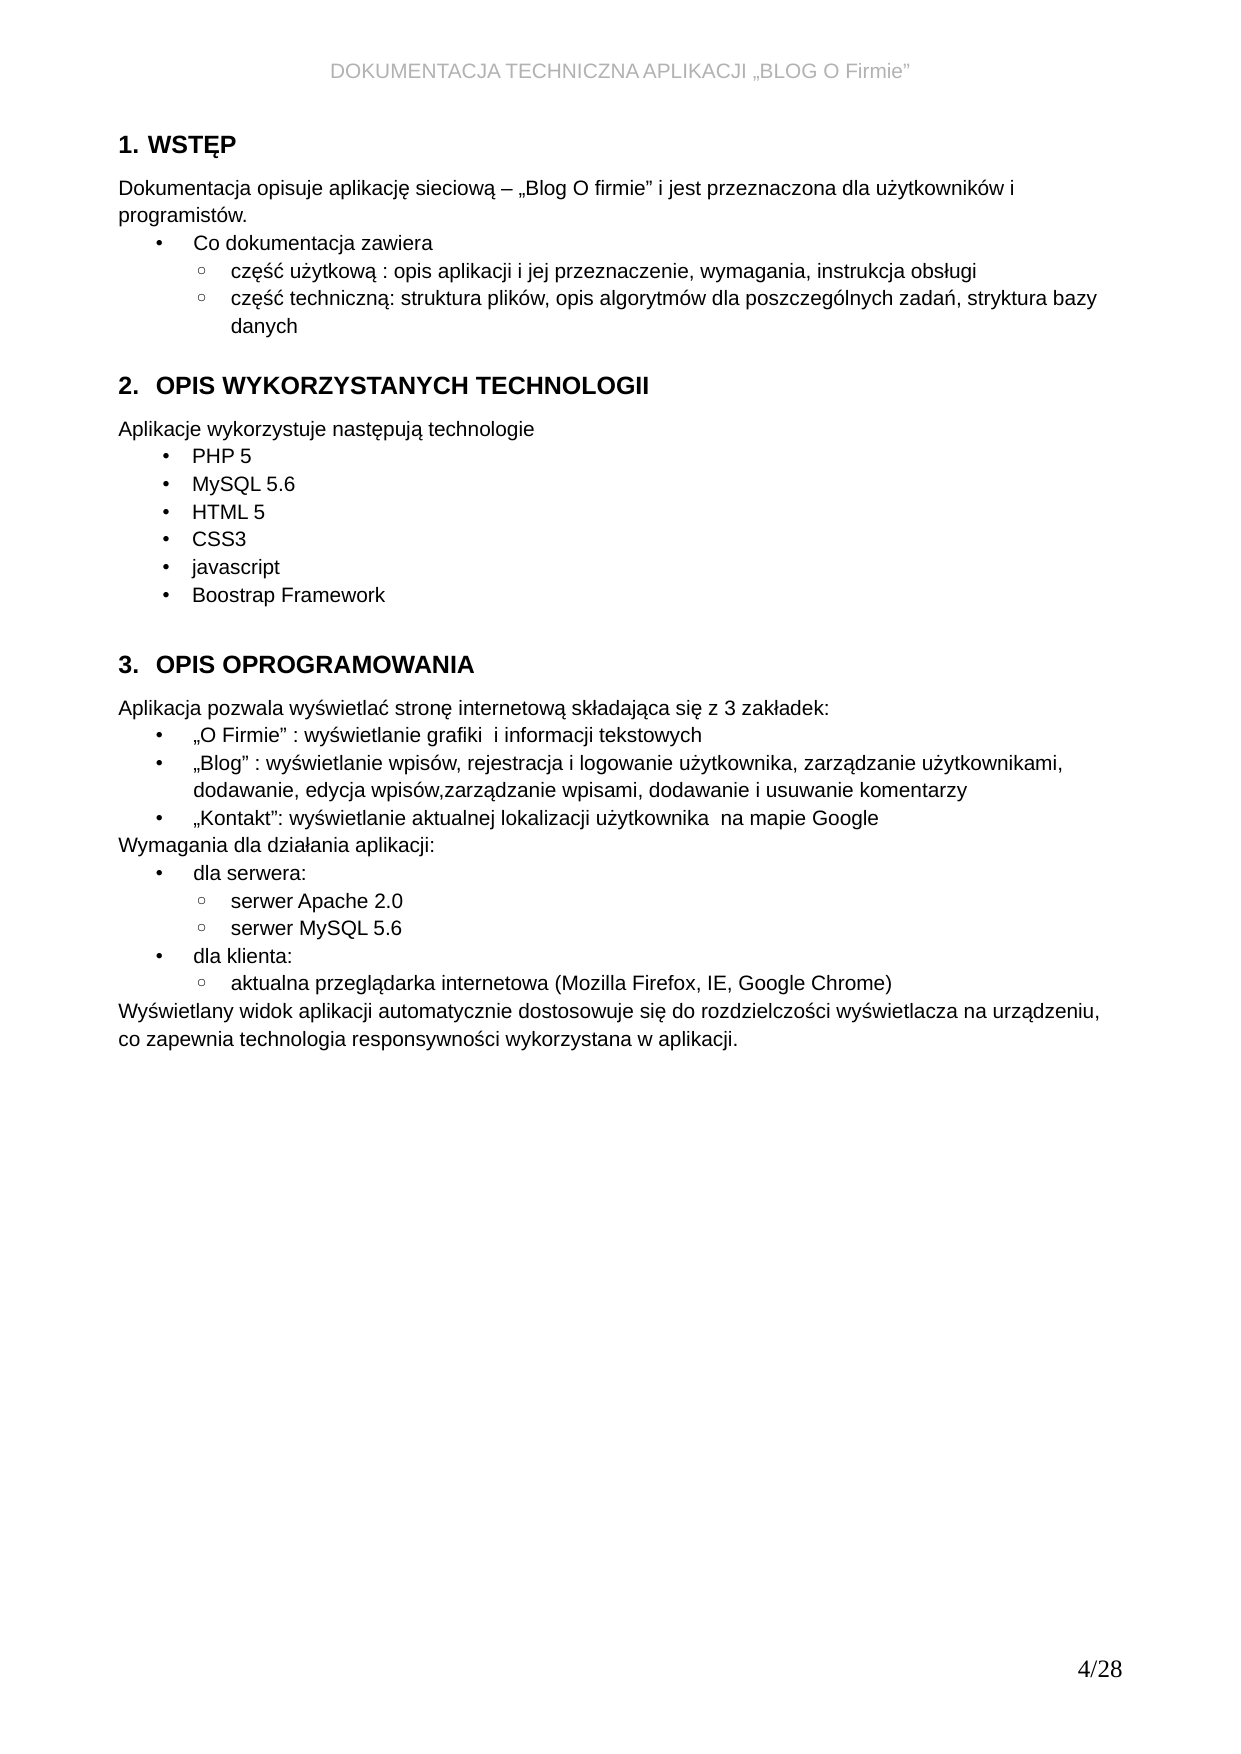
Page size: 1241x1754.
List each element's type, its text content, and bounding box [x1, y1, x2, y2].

list PHP 5 [162, 444, 1122, 468]
list Opis wykorzystanych technologii [118, 371, 1122, 400]
list serwer MySQL 5.6 [193, 916, 1122, 940]
list Opis oprogramowania [118, 650, 1122, 679]
list „Blog” : wyświetlanie wpisów, rejestracja i logowanie użytkownika, zarządzanie użytkownikami, dodawanie, edycja wpisów,zarządzanie wpisami, dodawanie i usuwanie komentarzy [156, 751, 1122, 802]
list „O Firmie” : wyświetlanie grafiki i informacji tekstowych [156, 723, 1122, 747]
list dla klienta: [156, 944, 1122, 968]
list Boostrap Framework [162, 582, 1122, 606]
list MySQL 5.6 [162, 472, 1122, 496]
list „Kontakt”: wyświetlanie aktualnej lokalizacji użytkownika na mapie Google [156, 806, 1122, 830]
list aktualna przeglądarka internetowa (Mozilla Firefox, IE, Google Chrome) [193, 971, 1122, 995]
text Wyświetlany widok aplikacji automatycznie dostosowuje się do rozdzielczości wyświetlacza na urządzeniu, co zapewnia technologia responsywności wykorzystana w aplikacji. [118, 999, 1122, 1050]
list Co dokumentacja zawiera [156, 231, 1122, 255]
list Wstęp [118, 130, 1122, 159]
list javascript [162, 555, 1122, 579]
text Aplikacja pozwala wyświetlać stronę internetową składająca się z 3 zakładek: [118, 696, 1122, 719]
list część techniczną: struktura plików, opis algorytmów dla poszczególnych zadań, stryktura bazy danych [193, 286, 1122, 338]
text Wymagania dla działania aplikacji: [118, 833, 1122, 857]
list HTML 5 [162, 499, 1122, 524]
list CSS3 [162, 527, 1122, 551]
text Aplikacje wykorzystuje następują technologie [118, 417, 1122, 441]
list serwer Apache 2.0 [193, 888, 1122, 912]
list Dokumentacja opisuje aplikację sieciową – „Blog O firmie” i jest przeznaczona dla użytkowników i programistów. [118, 176, 1122, 227]
list dla serwera: [156, 861, 1122, 885]
list część użytkową : opis aplikacji i jej przeznaczenie, wymagania, instrukcja obsługi [193, 258, 1122, 282]
